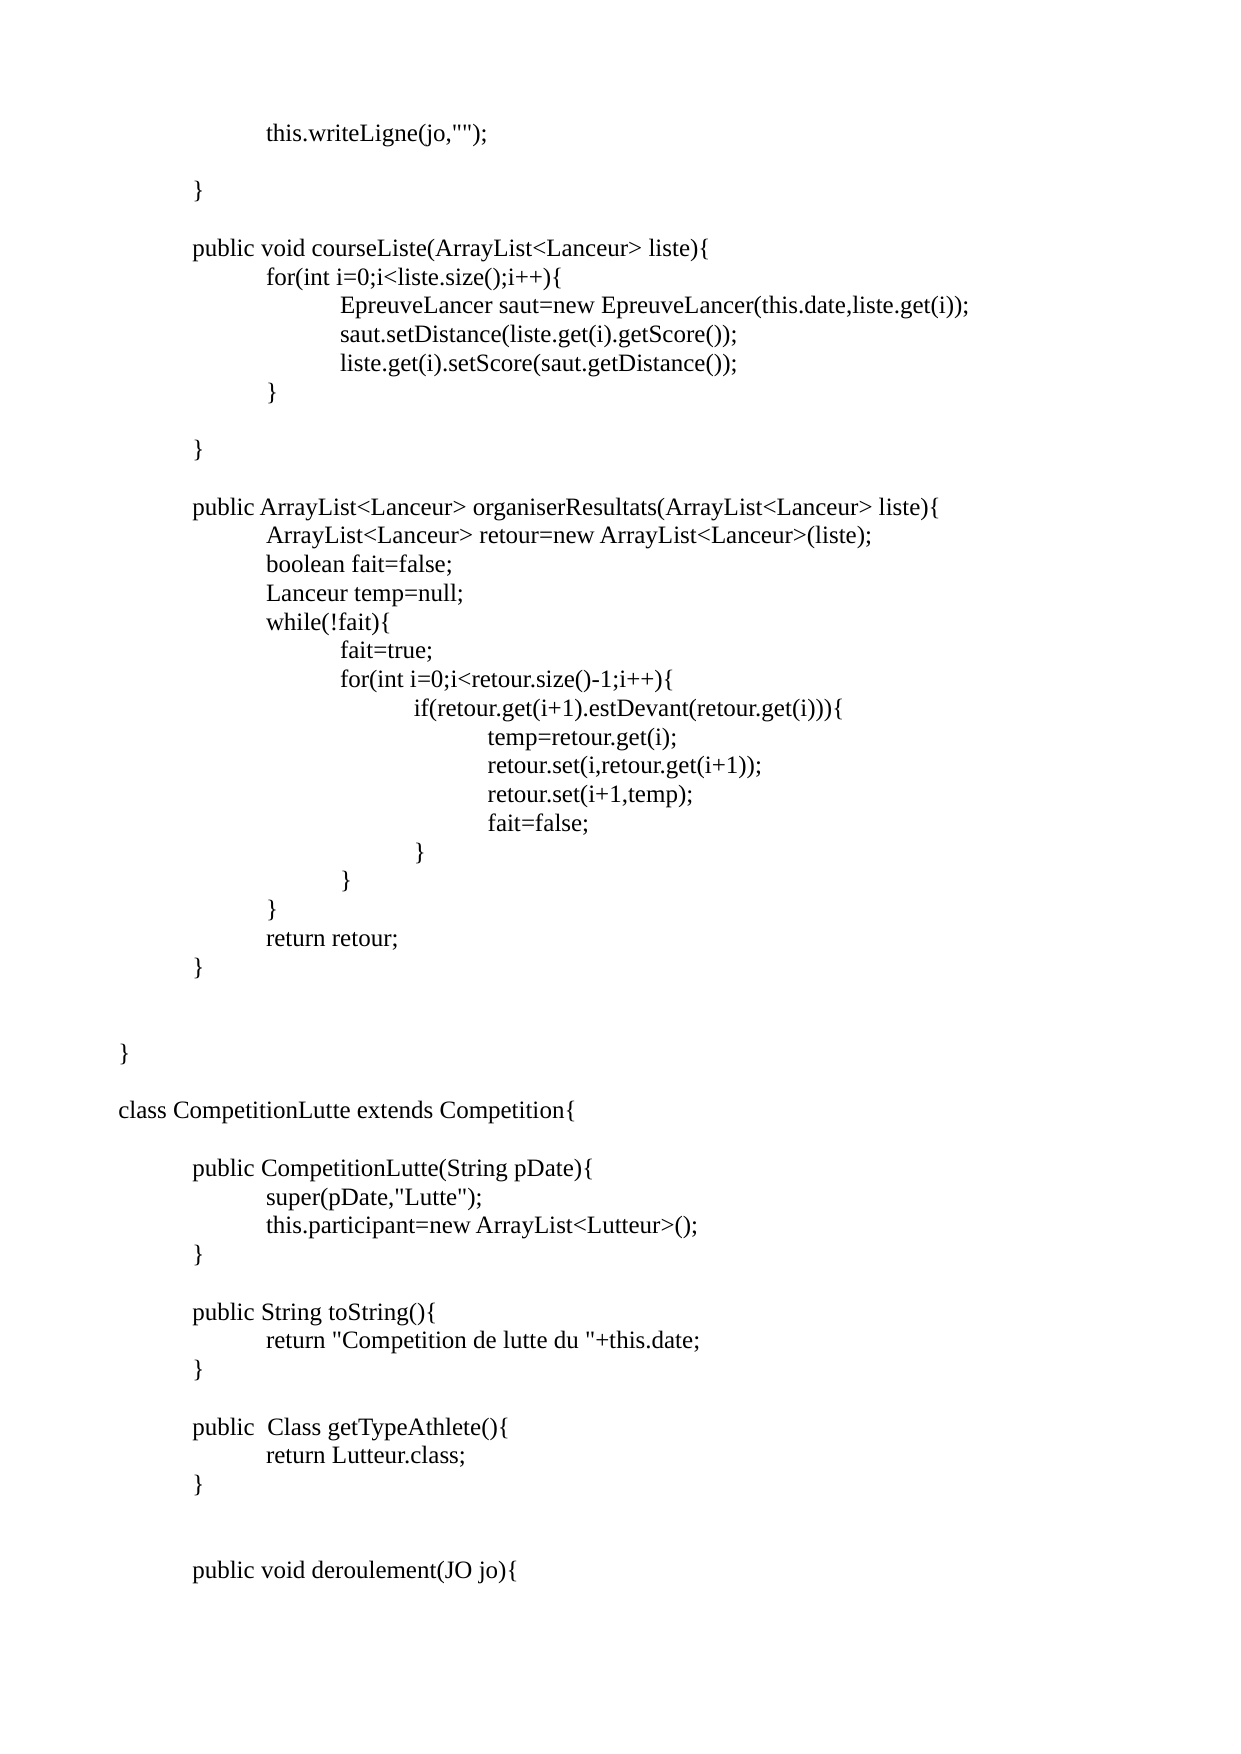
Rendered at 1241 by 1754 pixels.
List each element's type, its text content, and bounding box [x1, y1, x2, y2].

text super(pDate,"Lutte"); [118, 1182, 1122, 1211]
text } [118, 837, 1122, 866]
text temp=retour.get(i); [118, 722, 1122, 751]
text public CompetitionLutte(String pDate){ [118, 1153, 1122, 1182]
text saut.setDistance(liste.get(i).getScore()); [118, 319, 1122, 348]
text } [118, 894, 1122, 923]
text class CompetitionLutte extends Competition{ [118, 1096, 1122, 1124]
text return Lutteur.class; [118, 1441, 1122, 1469]
text retour.set(i,retour.get(i+1)); [118, 751, 1122, 779]
text return "Competition de lutte du "+this.date; [118, 1326, 1122, 1354]
text public String toString(){ [118, 1297, 1122, 1326]
text } [118, 1239, 1122, 1268]
text } [118, 434, 1122, 463]
text fait=true; [118, 636, 1122, 664]
text boolean fait=false; [118, 549, 1122, 578]
text public Class getTypeAthlete(){ [118, 1412, 1122, 1441]
text retour.set(i+1,temp); [118, 779, 1122, 808]
text for(int i=0;i<retour.size()-1;i++){ [118, 664, 1122, 693]
text } [118, 1469, 1122, 1498]
text public ArrayList<Lanceur> organiserResultats(ArrayList<Lanceur> liste){ [118, 492, 1122, 521]
text if(retour.get(i+1).estDevant(retour.get(i))){ [118, 693, 1122, 722]
text } [118, 866, 1122, 894]
text } [118, 176, 1122, 204]
text } [118, 952, 1122, 981]
text fait=false; [118, 808, 1122, 837]
text this.writeLigne(jo,""); [118, 118, 1122, 147]
text public void courseListe(ArrayList<Lanceur> liste){ [118, 233, 1122, 262]
text public void deroulement(JO jo){ [118, 1556, 1122, 1584]
text } [118, 1038, 1122, 1067]
text } [118, 377, 1122, 406]
text this.participant=new ArrayList<Lutteur>(); [118, 1211, 1122, 1239]
text ArrayList<Lanceur> retour=new ArrayList<Lanceur>(liste); [118, 521, 1122, 549]
text Lanceur temp=null; [118, 578, 1122, 607]
text } [118, 1354, 1122, 1383]
text return retour; [118, 923, 1122, 952]
text liste.get(i).setScore(saut.getDistance()); [118, 348, 1122, 377]
text for(int i=0;i<liste.size();i++){ [118, 262, 1122, 291]
text while(!fait){ [118, 607, 1122, 636]
text EpreuveLancer saut=new EpreuveLancer(this.date,liste.get(i)); [118, 291, 1122, 319]
